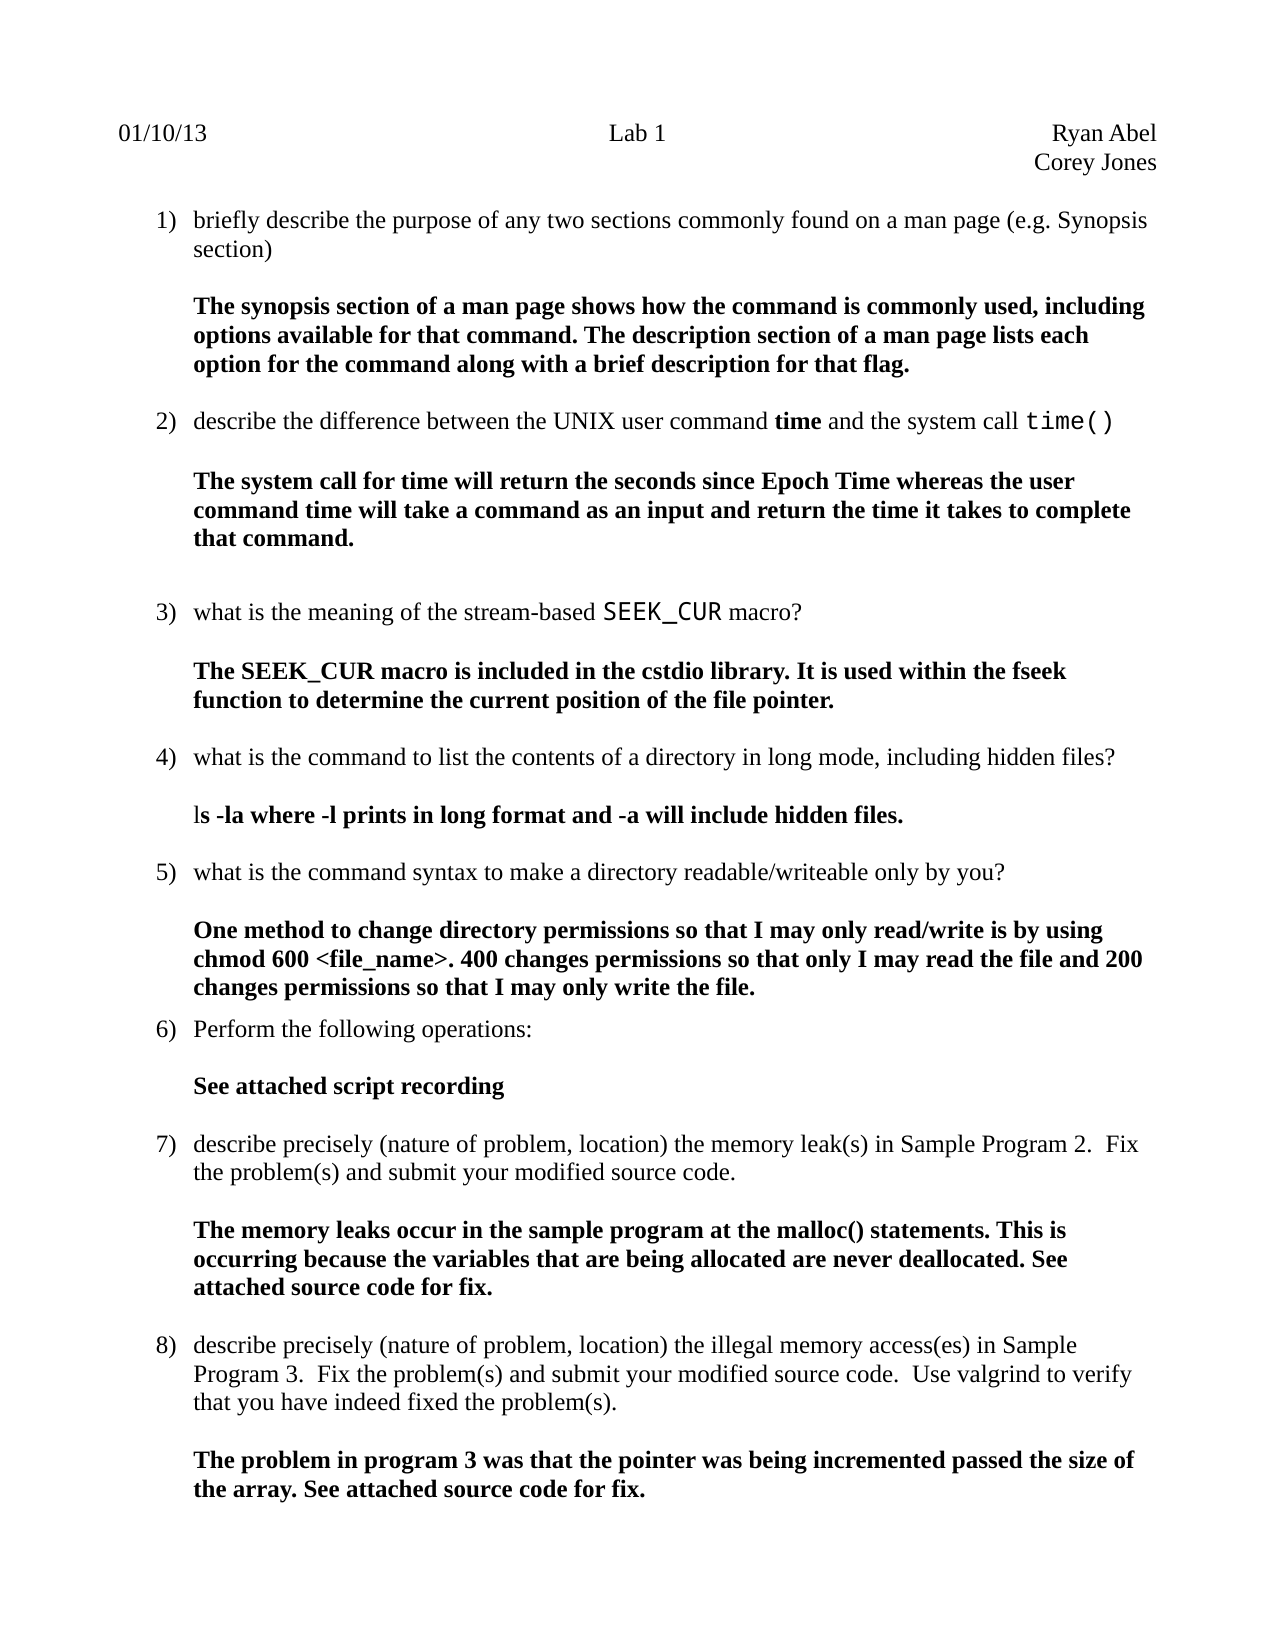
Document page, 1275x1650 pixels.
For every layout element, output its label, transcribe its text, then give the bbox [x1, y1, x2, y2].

list what is the command to list the contents of a directory in long mode, including hidden files? ls -la where -l prints in long format and -a will include hidden files. [156, 742, 1157, 857]
list describe precisely (nature of problem, location) the memory leak(s) in Sample Program 2. Fix the problem(s) and submit your modified source code. The memory leaks occur in the sample program at the malloc() statements. This is occurring because the variables that are being allocated are never deallocated. See attached source code for fix. [156, 1129, 1157, 1301]
list Perform the following operations: See attached script recording [156, 1014, 1157, 1100]
list what is the command syntax to make a directory readable/writeable only by you? One method to change directory permissions so that I may only read/write is by using chmod 600 <file_name>. 400 changes permissions so that only I may read the file and 200 changes permissions so that I may only write the file. [156, 857, 1157, 1001]
list describe the difference between the UNIX user command time and the system call time() The system call for time will return the seconds since Epoch Time whereas the user command time will take a command as an input and return the time it takes to complete that command. [156, 406, 1157, 581]
list describe precisely (nature of problem, location) the illegal memory access(es) in Sample Program 3. Fix the problem(s) and submit your modified source code. Use valgrind to verify that you have indeed fixed the problem(s). The problem in program 3 was that the pointer was being incremented passed the size of the array. See attached source code for fix. [156, 1330, 1157, 1502]
list briefly describe the purpose of any two sections commonly found on a man page (e.g. Synopsis section) The synopsis section of a man page shows how the command is commonly used, including options available for that command. The description section of a man page lists each option for the command along with a brief description for that flag. [156, 205, 1157, 406]
list what is the meaning of the stream-based SEEK_CUR macro? The SEEK_CUR macro is included in the cstdio library. It is used within the fseek function to determine the current position of the file pointer. [156, 593, 1157, 714]
